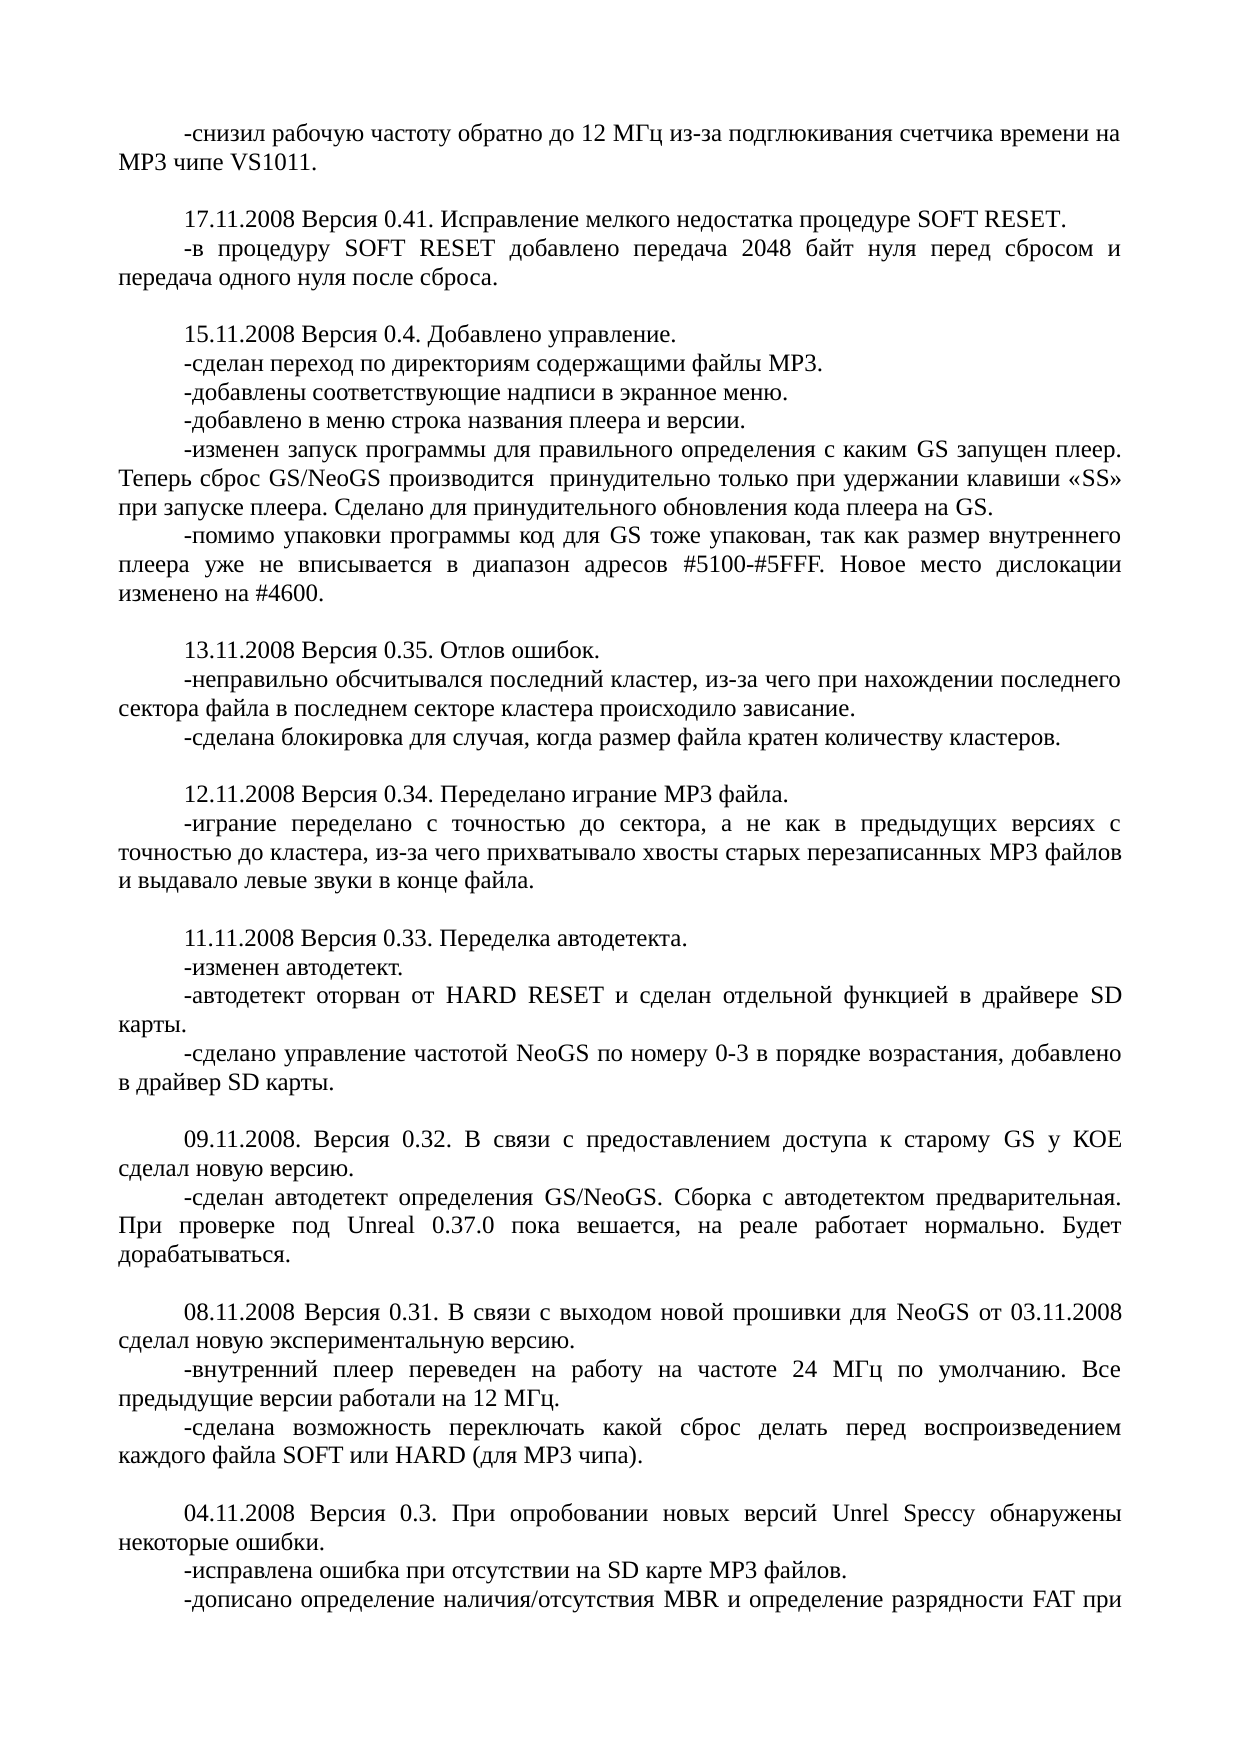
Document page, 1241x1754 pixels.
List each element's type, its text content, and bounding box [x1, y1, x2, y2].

text -добавлено в меню строка названия плеера и версии. [118, 406, 1122, 434]
text 12.11.2008 Версия 0.34. Переделано играние MP3 файла. [118, 779, 1122, 808]
text 04.11.2008 Версия 0.3. При опробовании новых версий Unrel Speccy обнаружены некоторые ошибки. [118, 1498, 1122, 1556]
text 17.11.2008 Версия 0.41. Исправление мелкого недостатка процедуре SOFT RESET. [118, 204, 1122, 233]
text -дописано определение наличия/отсутствия MBR и определение разрядности FAT при [118, 1584, 1122, 1613]
text -сделана возможность переключать какой сброс делать перед воспроизведением каждого файла SOFT или HARD (для MP3 чипа). [118, 1412, 1122, 1469]
text -в процедуру SOFT RESET добавлено передача 2048 байт нуля перед сбросом и передача одного нуля после сброса. [118, 233, 1122, 291]
text -сделан переход по директориям содержащими файлы MP3. [118, 348, 1122, 377]
text 08.11.2008 Версия 0.31. В связи с выходом новой прошивки для NeoGS от 03.11.2008 сделал новую экспериментальную версию. [118, 1297, 1122, 1354]
text -снизил рабочую частоту обратно до 12 МГц из-за подглюкивания счетчика времени на MP3 чипе VS1011. [118, 118, 1122, 176]
text -помимо упаковки программы код для GS тоже упакован, так как размер внутреннего плеера уже не вписывается в диапазон адресов #5100-#5FFF. Новое место дислокации изменено на #4600. [118, 521, 1122, 607]
text -изменен автодетект. [118, 952, 1122, 981]
text -изменен запуск программы для правильного определения с каким GS запущен плеер. Теперь сброс GS/NeoGS производится принудительно только при удержании клавиши «SS» при запуске плеера. Сделано для принудительного обновления кода плеера на GS. [118, 434, 1122, 521]
text -сделано управление частотой NeoGS по номеру 0-3 в порядке возрастания, добавлено в драйвер SD карты. [118, 1038, 1122, 1096]
text 11.11.2008 Версия 0.33. Переделка автодетекта. [118, 923, 1122, 952]
text -исправлена ошибка при отсутствии на SD карте MP3 файлов. [118, 1556, 1122, 1584]
text 13.11.2008 Версия 0.35. Отлов ошибок. [118, 636, 1122, 664]
text 15.11.2008 Версия 0.4. Добавлено управление. [118, 319, 1122, 348]
text -неправильно обсчитывался последний кластер, из-за чего при нахождении последнего сектора файла в последнем секторе кластера происходило зависание. [118, 664, 1122, 722]
text -добавлены соответствующие надписи в экранное меню. [118, 377, 1122, 406]
text -внутренний плеер переведен на работу на частоте 24 МГц по умолчанию. Все предыдущие версии работали на 12 МГц. [118, 1354, 1122, 1412]
text 09.11.2008. Версия 0.32. В связи с предоставлением доступа к старому GS у КОЕ сделал новую версию. [118, 1124, 1122, 1182]
text -сделан автодетект определения GS/NeoGS. Сборка с автодетектом предварительная. При проверке под Unreal 0.37.0 пока вешается, на реале работает нормально. Будет дорабатываться. [118, 1182, 1122, 1268]
text -автодетект оторван от HARD RESET и сделан отдельной функцией в драйвере SD карты. [118, 981, 1122, 1038]
text -играние переделано с точностью до сектора, а не как в предыдущих версиях с точностью до кластера, из-за чего прихватывало хвосты старых перезаписанных MP3 файлов и выдавало левые звуки в конце файла. [118, 808, 1122, 894]
text -сделана блокировка для случая, когда размер файла кратен количеству кластеров. [118, 722, 1122, 751]
